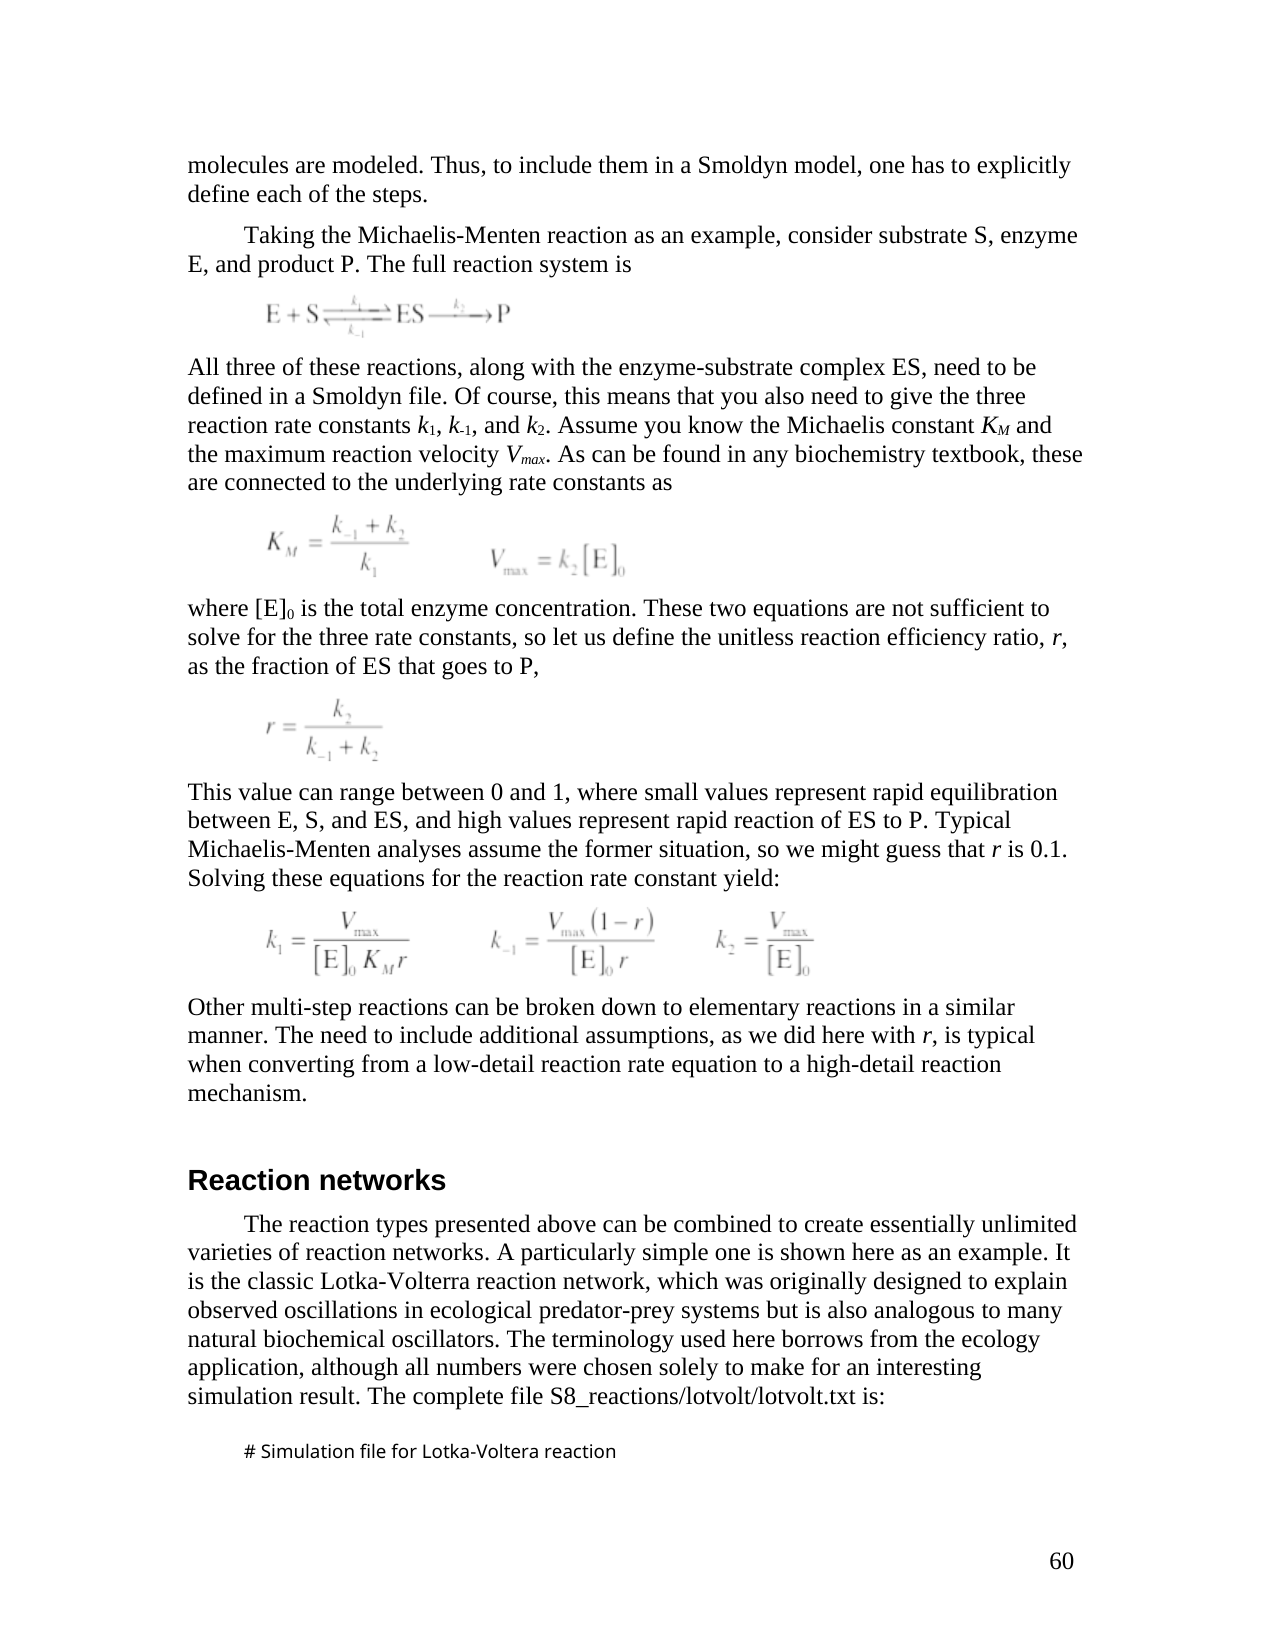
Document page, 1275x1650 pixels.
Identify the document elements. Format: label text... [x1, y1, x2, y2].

text The reaction types presented above can be combined to create essentially unlimited varieties of reaction networks. A particularly simple one is shown here as an example. It is the classic Lotka-Volterra reaction network, which was originally designed to explain observed oscillations in ecological predator-prey systems but is also analogous to many natural biochemical oscillators. The terminology used here borrows from the ecology application, although all numbers were chosen solely to make for an interesting simulation result. The complete file S8_reactions/lotvolt/lotvolt.txt is: [187, 1209, 1087, 1410]
text All three of these reactions, along with the enzyme-substrate complex ES, need to be defined in a Smoldyn file. Of course, this means that you also need to give the three reaction rate constants k1, k-1, and k2. Assume you know the Michaelis constant KM and the maximum reaction velocity Vmax. As can be found in any biochemistry textbook, these are connected to the underlying rate constants as [187, 352, 1087, 496]
text where [E]0 is the total enzyme concentration. These two equations are not sufficient to solve for the three rate constants, so let us define the unitless reaction efficiency ratio, r, as the fraction of ES that goes to P, [187, 593, 1087, 680]
text Other multi-step reactions can be broken down to elementary reactions in a similar manner. The need to include additional assumptions, as we did here with r, is typical when converting from a low-detail reaction rate equation to a high-detail reaction mechanism. [187, 992, 1087, 1107]
text Taking the Michaelis-Menten reaction as an example, consider substrate S, enzyme E, and product P. The full reaction system is [187, 220, 1087, 277]
subtitle Reaction networks [187, 1163, 1087, 1196]
text This value can range between 0 and 1, where small values represent rapid equilibration between E, S, and ES, and high values represent rapid reaction of ES to P. Typical Michaelis-Menten analyses assume the former situation, so we might guess that r is 0.1. Solving these equations for the reaction rate constant yield: [187, 777, 1087, 892]
text molecules are modeled. Thus, to include them in a Smoldyn model, one has to explicitly define each of the steps. [187, 150, 1087, 207]
text # Simulation file for Lotka-Voltera reaction [187, 1439, 1087, 1464]
